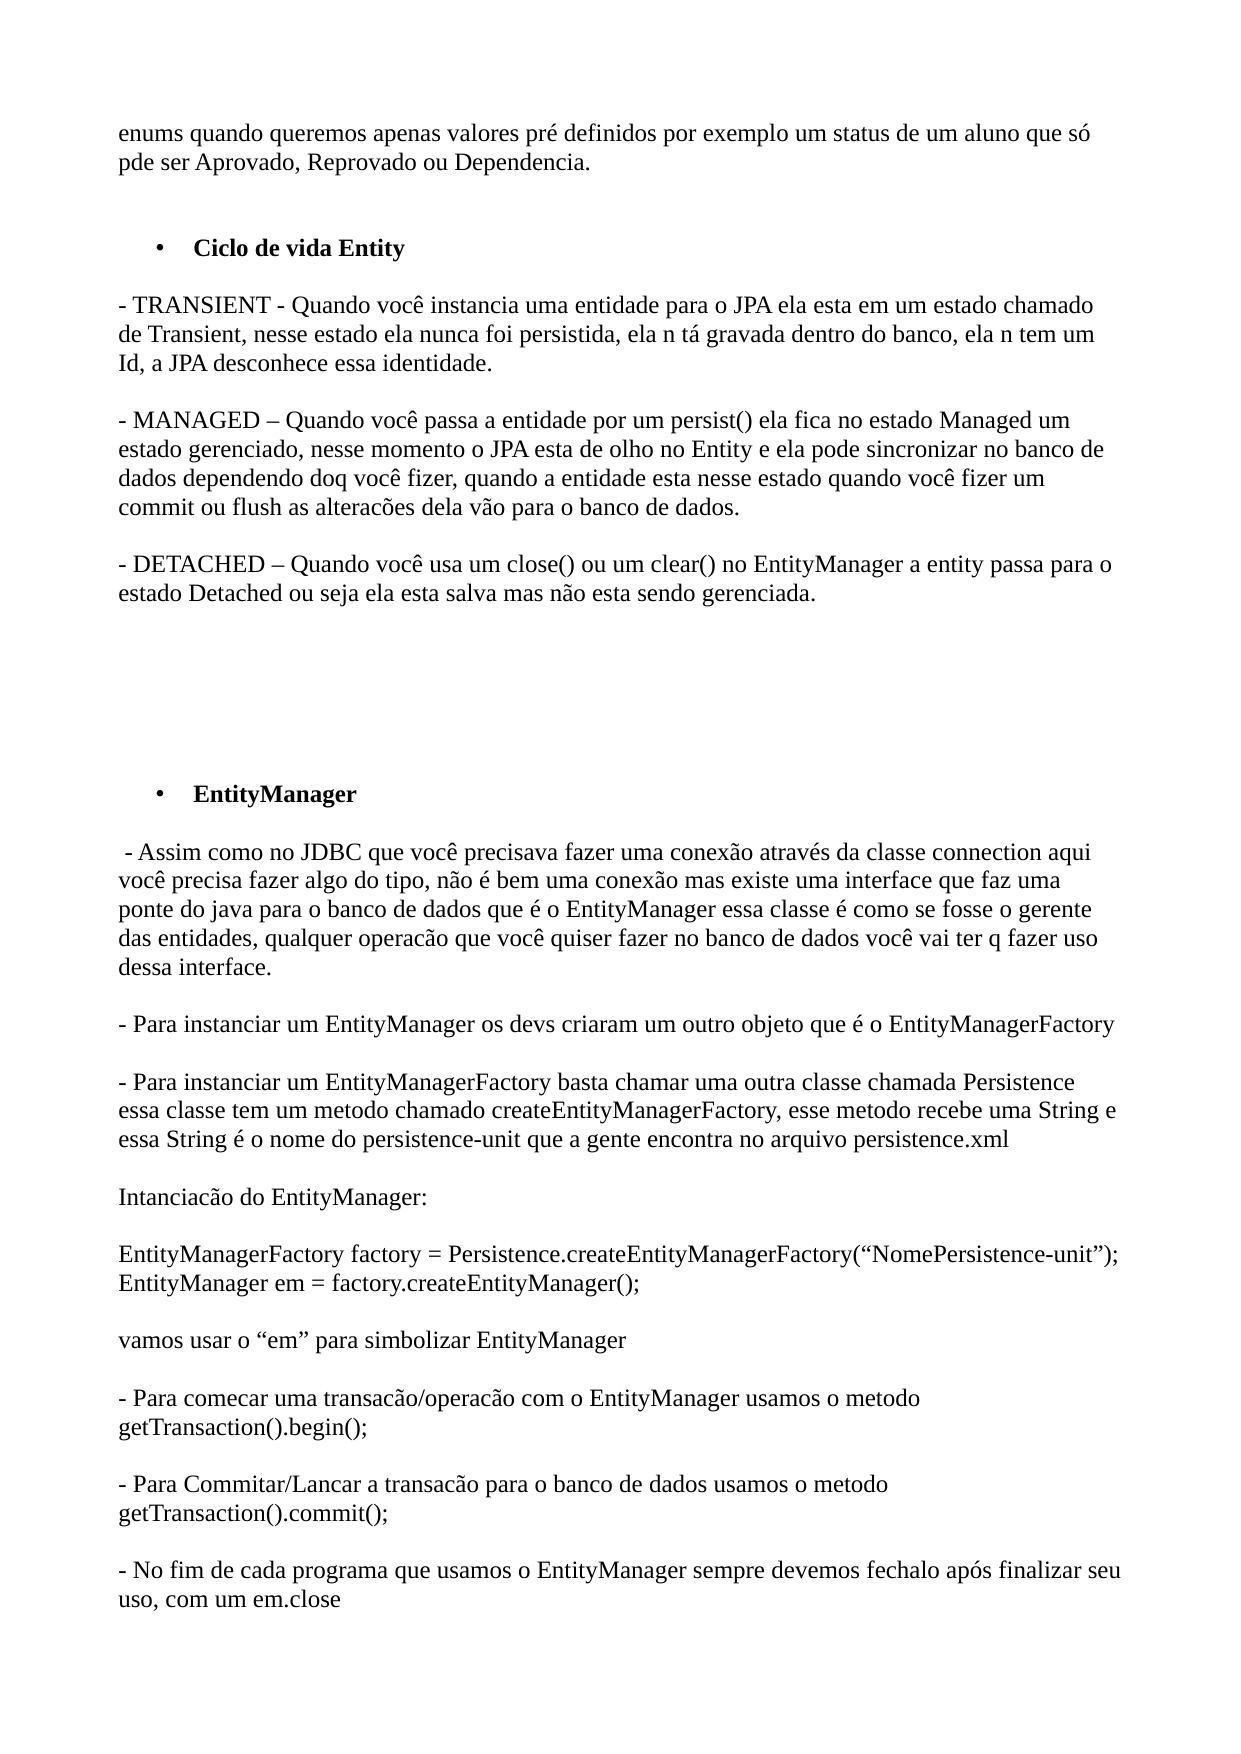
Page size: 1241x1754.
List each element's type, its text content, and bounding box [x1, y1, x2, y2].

list EntityManager [156, 779, 1122, 808]
text - No fim de cada programa que usamos o EntityManager sempre devemos fechalo após finalizar seu uso, com um em.close [118, 1556, 1122, 1613]
text - Para instanciar um EntityManager os devs criaram um outro objeto que é o EntityManagerFactory [118, 1009, 1122, 1038]
text - DETACHED – Quando você usa um close() ou um clear() no EntityManager a entity passa para o estado Detached ou seja ela esta salva mas não esta sendo gerenciada. [118, 549, 1122, 607]
text EntityManagerFactory factory = Persistence.createEntityManagerFactory(“NomePersistence-unit”); [118, 1239, 1122, 1268]
text - Assim como no JDBC que você precisava fazer uma conexão através da classe connection aqui você precisa fazer algo do tipo, não é bem uma conexão mas existe uma interface que faz uma ponte do java para o banco de dados que é o EntityManager essa classe é como se fosse o gerente das entidades, qualquer operacão que você quiser fazer no banco de dados você vai ter q fazer uso dessa interface. [118, 837, 1122, 981]
list Ciclo de vida Entity [156, 233, 1122, 262]
text Intanciacão do EntityManager: [118, 1182, 1122, 1211]
text enums quando queremos apenas valores pré definidos por exemplo um status de um aluno que só pde ser Aprovado, Reprovado ou Dependencia. [118, 118, 1122, 176]
text - Para Commitar/Lancar a transacão para o banco de dados usamos o metodo getTransaction().commit(); [118, 1469, 1122, 1527]
text vamos usar o “em” para simbolizar EntityManager [118, 1326, 1122, 1354]
text - MANAGED – Quando você passa a entidade por um persist() ela fica no estado Managed um estado gerenciado, nesse momento o JPA esta de olho no Entity e ela pode sincronizar no banco de dados dependendo doq você fizer, quando a entidade esta nesse estado quando você fizer um commit ou flush as alteracões dela vão para o banco de dados. [118, 406, 1122, 521]
text - Para instanciar um EntityManagerFactory basta chamar uma outra classe chamada Persistence essa classe tem um metodo chamado createEntityManagerFactory, esse metodo recebe uma String e essa String é o nome do persistence-unit que a gente encontra no arquivo persistence.xml [118, 1067, 1122, 1153]
text - TRANSIENT - Quando você instancia uma entidade para o JPA ela esta em um estado chamado de Transient, nesse estado ela nunca foi persistida, ela n tá gravada dentro do banco, ela n tem um Id, a JPA desconhece essa identidade. [118, 291, 1122, 377]
text - Para comecar uma transacão/operacão com o EntityManager usamos o metodo getTransaction().begin(); [118, 1383, 1122, 1441]
text EntityManager em = factory.createEntityManager(); [118, 1268, 1122, 1297]
